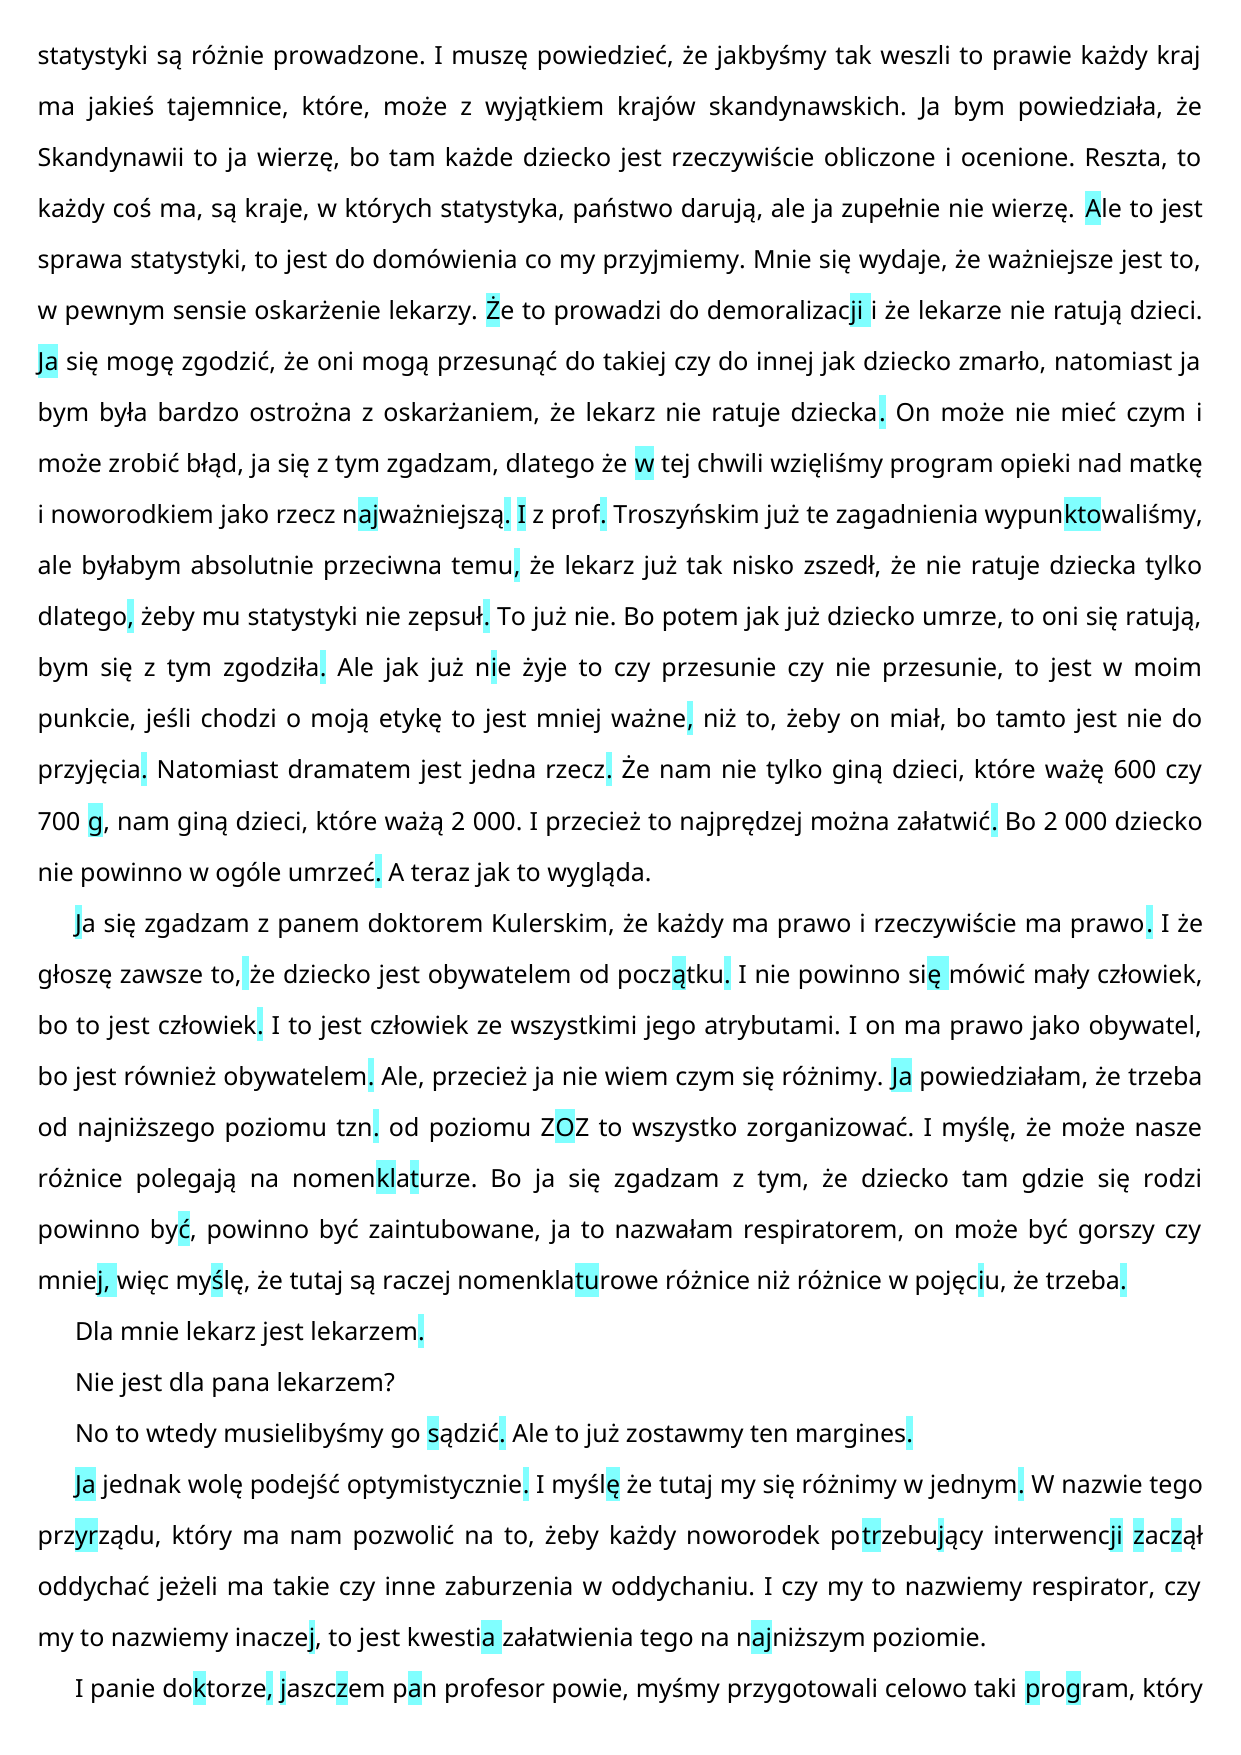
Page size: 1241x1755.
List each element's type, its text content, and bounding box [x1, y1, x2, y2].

text I panie doktorze, jaszczem pan profesor powie, myśmy przygotowali celowo taki program, który [37, 1671, 1203, 1705]
text Ja się zgadzam z panem doktorem Kulerskim, że każdy ma prawo i rzeczywiście ma prawo. I że głoszę zawsze to, że dziecko jest obywatelem od początku. I nie powinno się mówić mały człowiek, bo to jest człowiek. I to jest człowiek ze wszystkimi jego atrybutami. I on ma prawo jako obywatel, bo jest również obywatelem. Ale, przecież ja nie wiem czym się różnimy. Ja powiedziałam, że trzeba od najniższego poziomu tzn. od poziomu ZOZ to wszystko zorganizować. I myślę, że może nasze różnice polegają na nomenklaturze. Bo ja się zgadzam z tym, że dziecko tam gdzie się rodzi powinno być, powinno być zaintubowane, ja to nazwałam respiratorem, on może być gorszy czy mniej, więc myślę, że tutaj są raczej nomenklaturowe różnice niż różnice w pojęciu, że trzeba. [37, 905, 1203, 1297]
text Dla mnie lekarz jest lekarzem. [37, 1313, 1203, 1348]
text Ja jednak wolę podejść optymistycznie. I myślę że tutaj my się różnimy w jednym. W nazwie tego przyrządu, który ma nam pozwolić na to, żeby każdy noworodek potrzebujący interwencji zaczął oddychać jeżeli ma takie czy inne zaburzenia w oddychaniu. I czy my to nazwiemy respirator, czy my to nazwiemy inaczej, to jest kwestia załatwienia tego na najniższym poziomie. [37, 1467, 1203, 1654]
text No to wtedy musielibyśmy go sądzić. Ale to już zostawmy ten margines. [37, 1416, 1203, 1450]
text Nie jest dla pana lekarzem? [37, 1364, 1203, 1399]
text statystyki są różnie prowadzone. I muszę powiedzieć, że jakbyśmy tak weszli to prawie każdy kraj ma jakieś tajemnice, które, może z wyjątkiem krajów skandynawskich. Ja bym powiedziała, że Skandynawii to ja wierzę, bo tam każde dziecko jest rzeczywiście obliczone i ocenione. Reszta, to każdy coś ma, są kraje, w których statystyka, państwo darują, ale ja zupełnie nie wierzę. Ale to jest sprawa statystyki, to jest do domówienia co my przyjmiemy. Mnie się wydaje, że ważniejsze jest to, w pewnym sensie oskarżenie lekarzy. Że to prowadzi do demoralizacji i że lekarze nie ratują dzieci. Ja się mogę zgodzić, że oni mogą przesunąć do takiej czy do innej jak dziecko zmarło, natomiast ja bym była bardzo ostrożna z oskarżaniem, że lekarz nie ratuje dziecka. On może nie mieć czym i może zrobić błąd, ja się z tym zgadzam, dlatego że w tej chwili wzięliśmy program opieki nad matkę i noworodkiem jako rzecz najważniejszą. I z prof. Troszyńskim już te zagadnienia wypunktowaliśmy, ale byłabym absolutnie przeciwna temu, że lekarz już tak nisko zszedł, że nie ratuje dziecka tylko dlatego, żeby mu statystyki nie zepsuł. To już nie. Bo potem jak już dziecko umrze, to oni się ratują, bym się z tym zgodziła. Ale jak już nie żyje to czy przesunie czy nie przesunie, to jest w moim punkcie, jeśli chodzi o moją etykę to jest mniej ważne, niż to, żeby on miał, bo tamto jest nie do przyjęcia. Natomiast dramatem jest jedna rzecz. Że nam nie tylko giną dzieci, które ważę 600 czy 700 g, nam giną dzieci, które ważą 2 000. I przecież to najprędzej można załatwić. Bo 2 000 dziecko nie powinno w ogóle umrzeć. A teraz jak to wygląda. [37, 37, 1203, 888]
